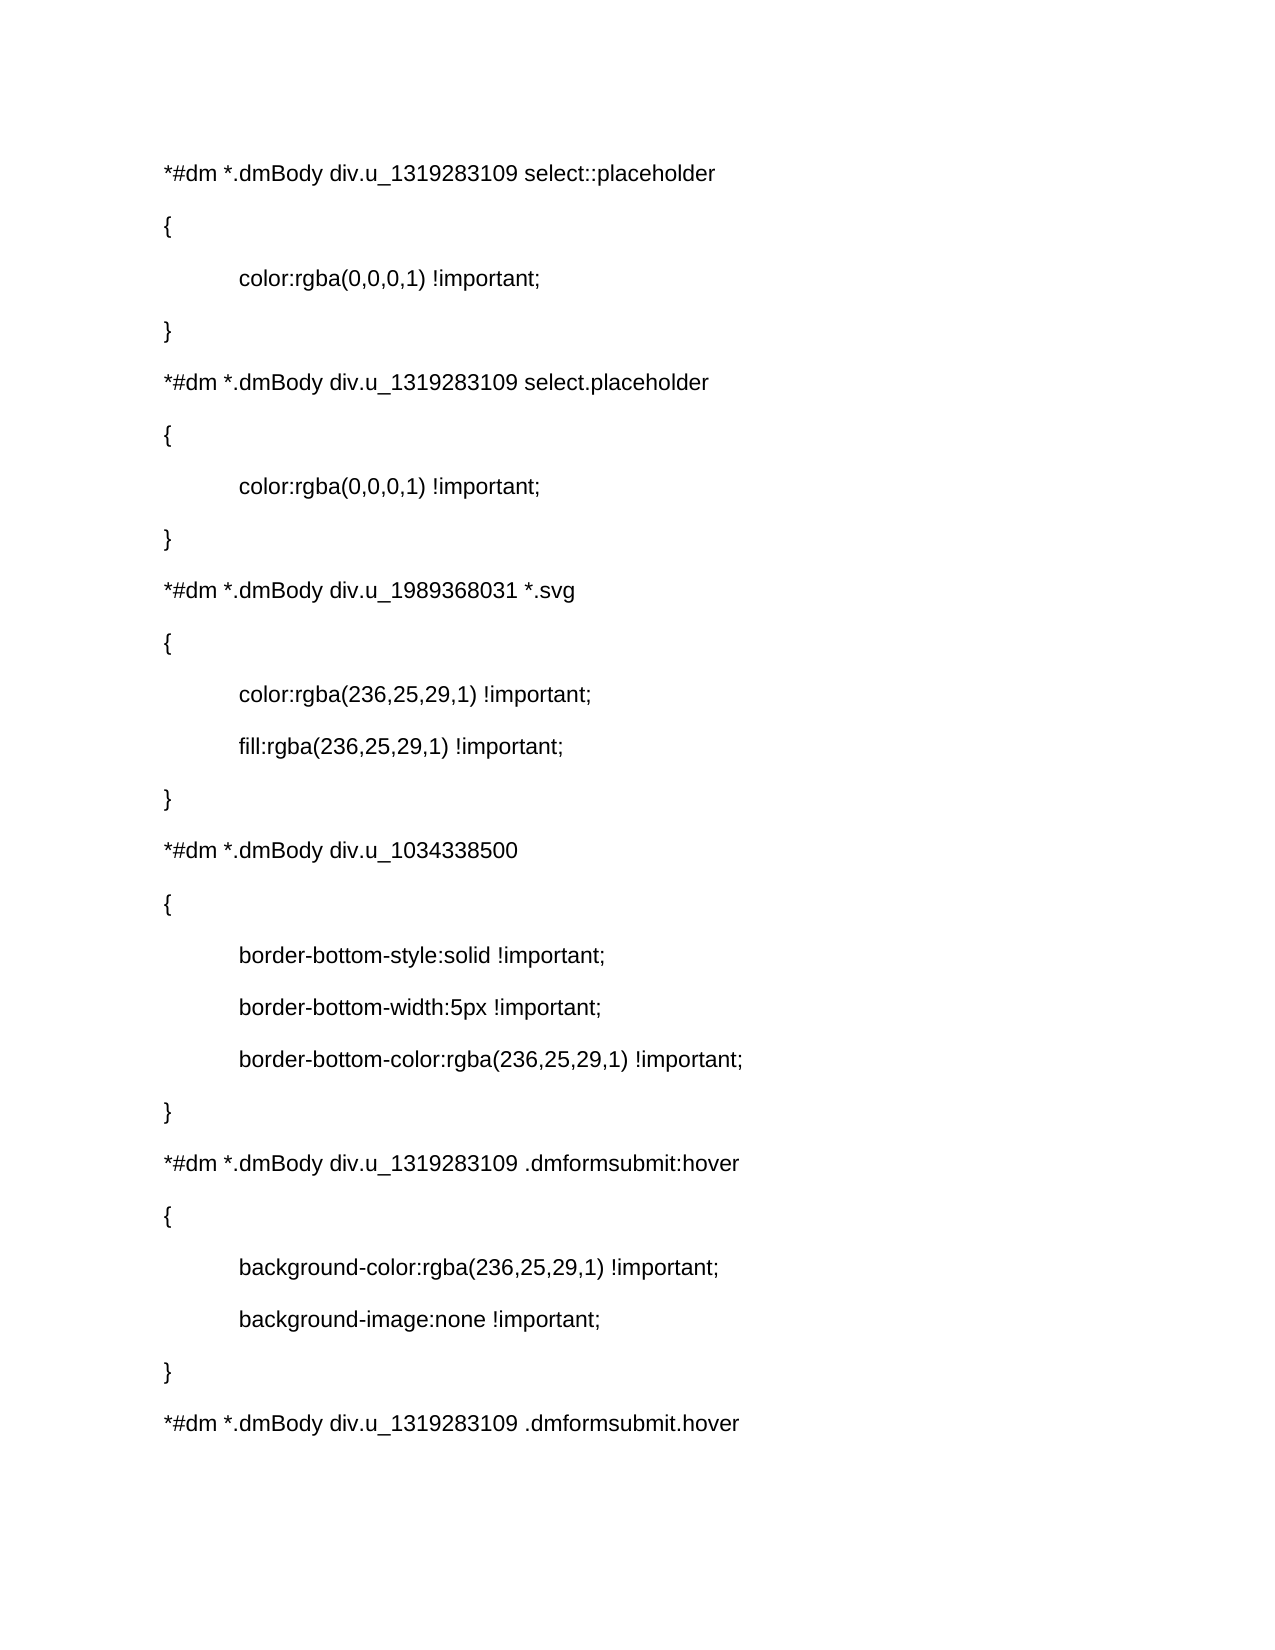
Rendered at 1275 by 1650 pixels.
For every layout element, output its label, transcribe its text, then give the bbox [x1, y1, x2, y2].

table_cell { [153, 410, 1125, 462]
table_cell color:rgba(236,25,29,1) !important; [153, 671, 1125, 723]
table_cell } [153, 515, 1125, 567]
table_cell { [153, 202, 1125, 254]
table_cell *#dm *.dmBody div.u_1319283109 select.placeholder [153, 358, 1125, 410]
table_cell border-bottom-style:solid !important; [153, 931, 1125, 983]
table_cell } [153, 306, 1125, 358]
table_cell border-bottom-color:rgba(236,25,29,1) !important; [153, 1035, 1125, 1087]
table_cell *#dm *.dmBody div.u_1319283109 .dmformsubmit:hover [153, 1140, 1125, 1192]
table_cell { [153, 1192, 1125, 1244]
table_cell color:rgba(0,0,0,1) !important; [153, 463, 1125, 514]
table_cell } [153, 1348, 1125, 1400]
table_cell *#dm *.dmBody div.u_1034338500 [153, 827, 1125, 879]
table_cell { [153, 619, 1125, 671]
table_cell background-color:rgba(236,25,29,1) !important; [153, 1244, 1125, 1296]
table_cell *#dm *.dmBody div.u_1319283109 select::placeholder [153, 150, 1125, 202]
table_cell color:rgba(0,0,0,1) !important; [153, 254, 1125, 306]
table_cell border-bottom-width:5px !important; [153, 983, 1125, 1035]
table_cell fill:rgba(236,25,29,1) !important; [153, 723, 1125, 775]
table_cell } [153, 1088, 1125, 1139]
table_cell background-image:none !important; [153, 1296, 1125, 1348]
table_cell *#dm *.dmBody div.u_1319283109 .dmformsubmit.hover [153, 1400, 1125, 1452]
table_cell *#dm *.dmBody div.u_1989368031 *.svg [153, 567, 1125, 619]
table_cell { [153, 879, 1125, 931]
table_cell } [153, 775, 1125, 827]
